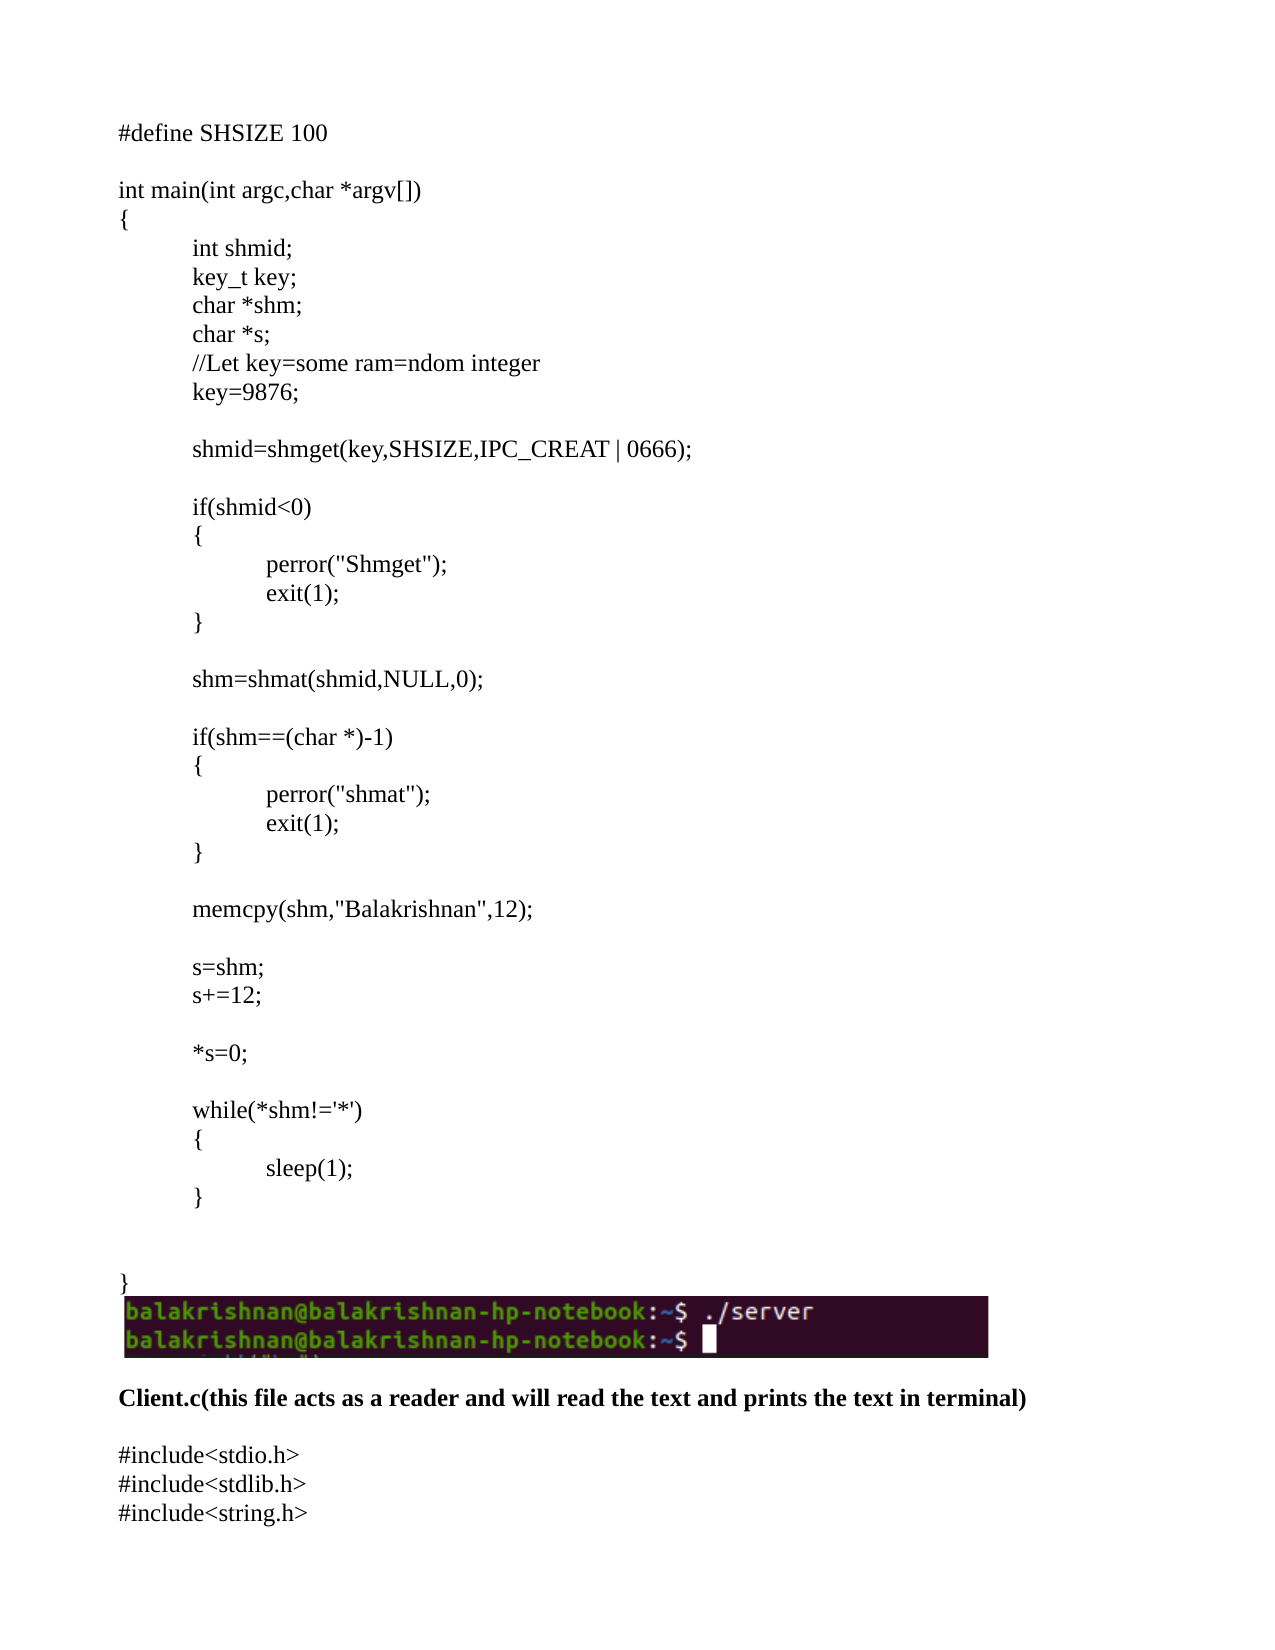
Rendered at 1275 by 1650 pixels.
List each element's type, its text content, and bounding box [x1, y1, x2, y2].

text if(shmid<0) [118, 492, 1157, 521]
text #include<stdlib.h> [118, 1469, 1157, 1498]
text //Let key=some ram=ndom integer [118, 348, 1157, 377]
text if(shm==(char *)-1) [118, 722, 1157, 751]
text while(*shm!='*') [118, 1096, 1157, 1124]
text exit(1); [118, 578, 1157, 607]
text int shmid; [118, 233, 1157, 262]
text int main(int argc,char *argv[]) [118, 176, 1157, 204]
text Client.c(this file acts as a reader and will read the text and prints the text in terminal) [118, 1383, 1157, 1412]
text perror("shmat"); [118, 779, 1157, 808]
text key=9876; [118, 377, 1157, 406]
text { [118, 521, 1157, 549]
text } [118, 1268, 1157, 1297]
text { [118, 1124, 1157, 1153]
text *s=0; [118, 1038, 1157, 1067]
text { [118, 751, 1157, 779]
text #include<string.h> [118, 1498, 1157, 1527]
text s+=12; [118, 981, 1157, 1009]
text sleep(1); [118, 1153, 1157, 1182]
text #include<stdio.h> [118, 1441, 1157, 1469]
text shmid=shmget(key,SHSIZE,IPC_CREAT | 0666); [118, 434, 1157, 463]
text char *shm; [118, 291, 1157, 319]
text shm=shmat(shmid,NULL,0); [118, 664, 1157, 693]
text exit(1); [118, 808, 1157, 837]
text s=shm; [118, 952, 1157, 981]
text key_t key; [118, 262, 1157, 291]
text } [118, 1182, 1157, 1211]
text } [118, 837, 1157, 866]
picture [124, 1296, 989, 1358]
text perror("Shmget"); [118, 549, 1157, 578]
text } [118, 607, 1157, 636]
text { [118, 204, 1157, 233]
text memcpy(shm,"Balakrishnan",12); [118, 894, 1157, 923]
text char *s; [118, 319, 1157, 348]
text #define SHSIZE 100 [118, 118, 1157, 147]
